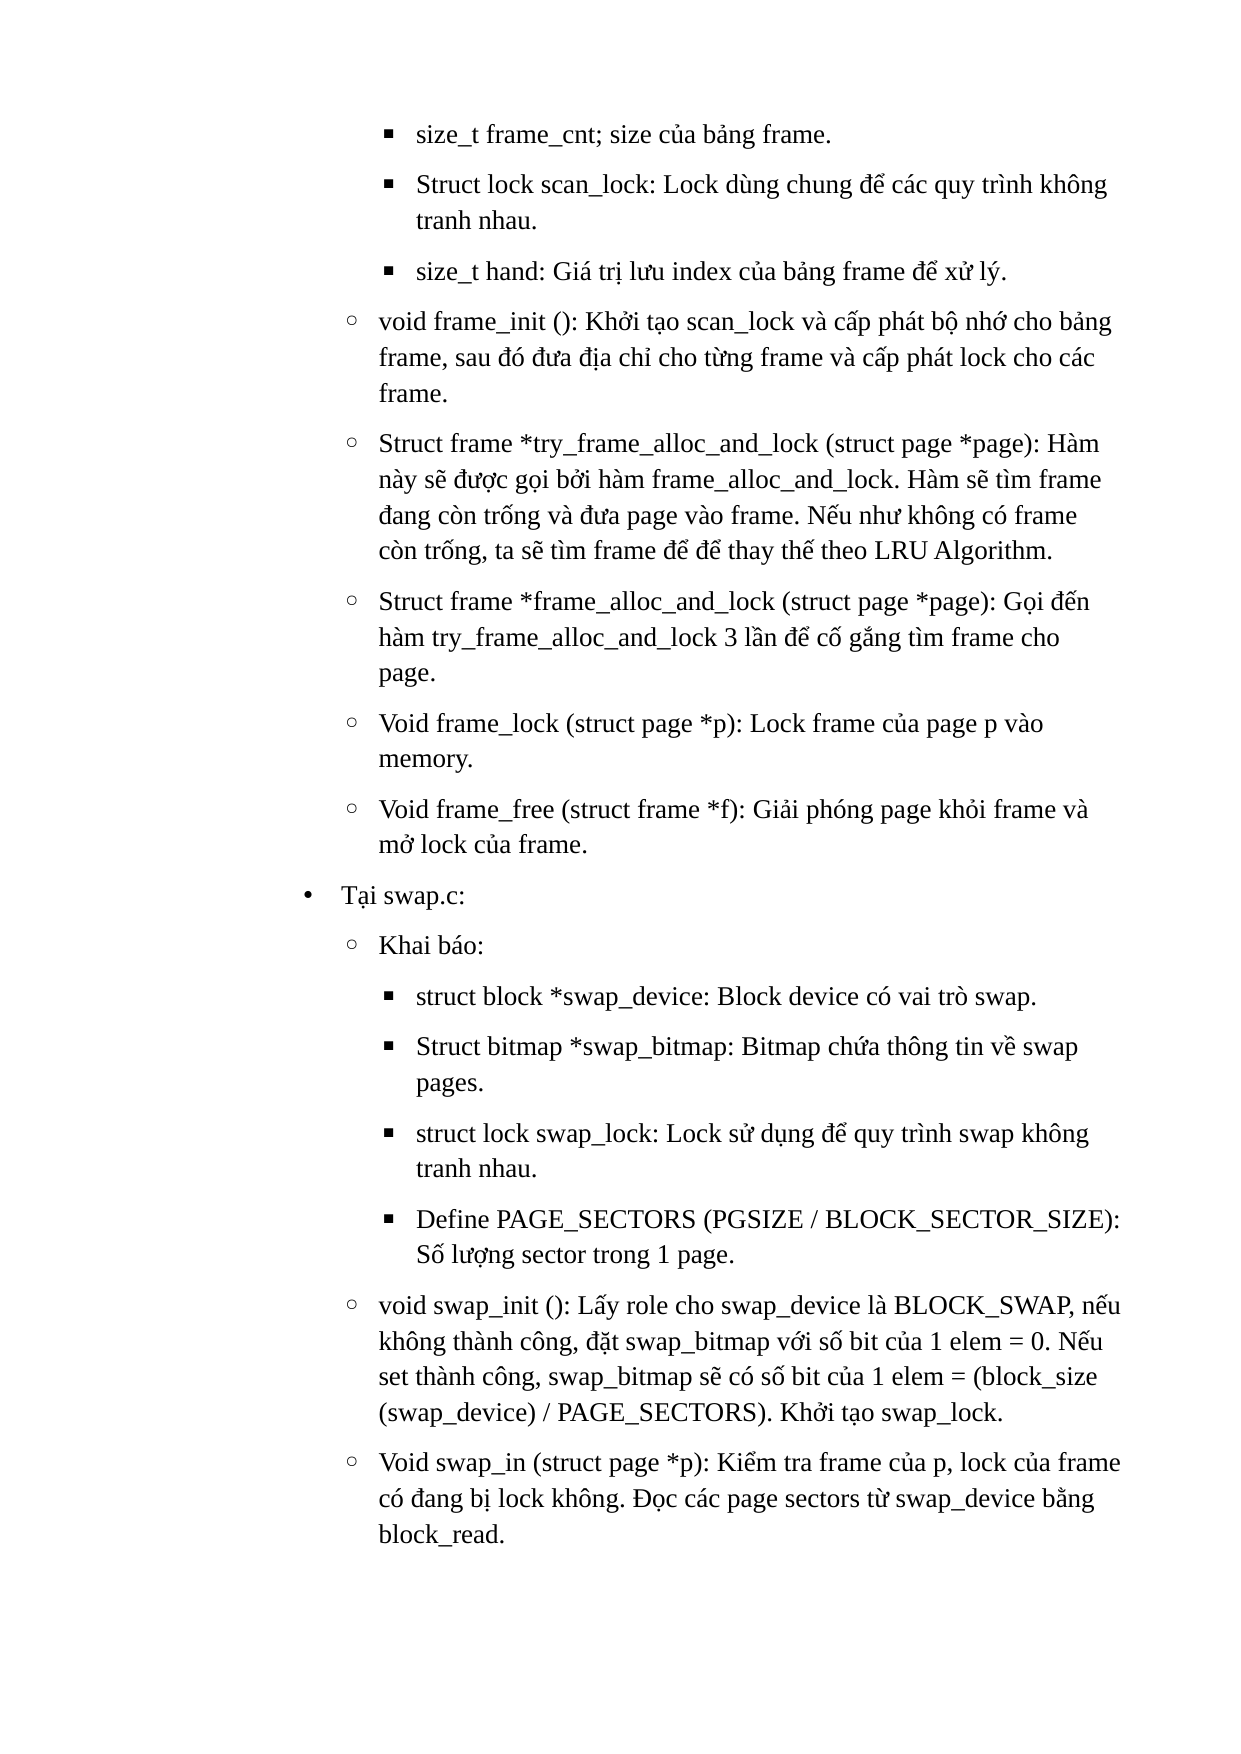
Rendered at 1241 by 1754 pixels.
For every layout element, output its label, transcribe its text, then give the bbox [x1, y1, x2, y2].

list void frame_init (): Khởi tạo scan_lock và cấp phát bộ nhớ cho bảng frame, sau đó đưa địa chỉ cho từng frame và cấp phát lock cho các frame. [341, 305, 1122, 408]
list Khai báo: [341, 929, 1122, 961]
list Struct bitmap *swap_bitmap: Bitmap chứa thông tin về swap pages. [378, 1031, 1122, 1097]
list size_t frame_cnt; size của bảng frame. [378, 118, 1122, 149]
list Void frame_lock (struct page *p): Lock frame của page p vào memory. [341, 707, 1122, 774]
list Define PAGE_SECTORS (PGSIZE / BLOCK_SECTOR_SIZE): Số lượng sector trong 1 page. [378, 1203, 1122, 1270]
list void swap_init (): Lấy role cho swap_device là BLOCK_SWAP, nếu không thành công, đặt swap_bitmap với số bit của 1 elem = 0. Nếu set thành công, swap_bitmap sẽ có số bit của 1 elem = (block_size (swap_device) / PAGE_SECTORS). Khởi tạo swap_lock. [341, 1289, 1122, 1427]
list Struct frame *frame_alloc_and_lock (struct page *page): Gọi đến hàm try_frame_alloc_and_lock 3 lần để cố gắng tìm frame cho page. [341, 585, 1122, 687]
list Struct lock scan_lock: Lock dùng chung để các quy trình không tranh nhau. [378, 169, 1122, 236]
list struct block *swap_device: Block device có vai trò swap. [378, 980, 1122, 1011]
list Tại swap.c: [303, 879, 1122, 910]
list struct lock swap_lock: Lock sử dụng để quy trình swap không tranh nhau. [378, 1117, 1122, 1184]
list Void frame_free (struct frame *f): Giải phóng page khỏi frame và mở lock của frame. [341, 793, 1122, 860]
list Void swap_in (struct page *p): Kiểm tra frame của p, lock của frame có đang bị lock không. Đọc các page sectors từ swap_device bằng block_read. [341, 1447, 1122, 1549]
list Struct frame *try_frame_alloc_and_lock (struct page *page): Hàm này sẽ được gọi bởi hàm frame_alloc_and_lock. Hàm sẽ tìm frame đang còn trống và đưa page vào frame. Nếu như không có frame còn trống, ta sẽ tìm frame để để thay thế theo LRU Algorithm. [341, 427, 1122, 566]
list size_t hand: Giá trị lưu index của bảng frame để xử lý. [378, 255, 1122, 286]
